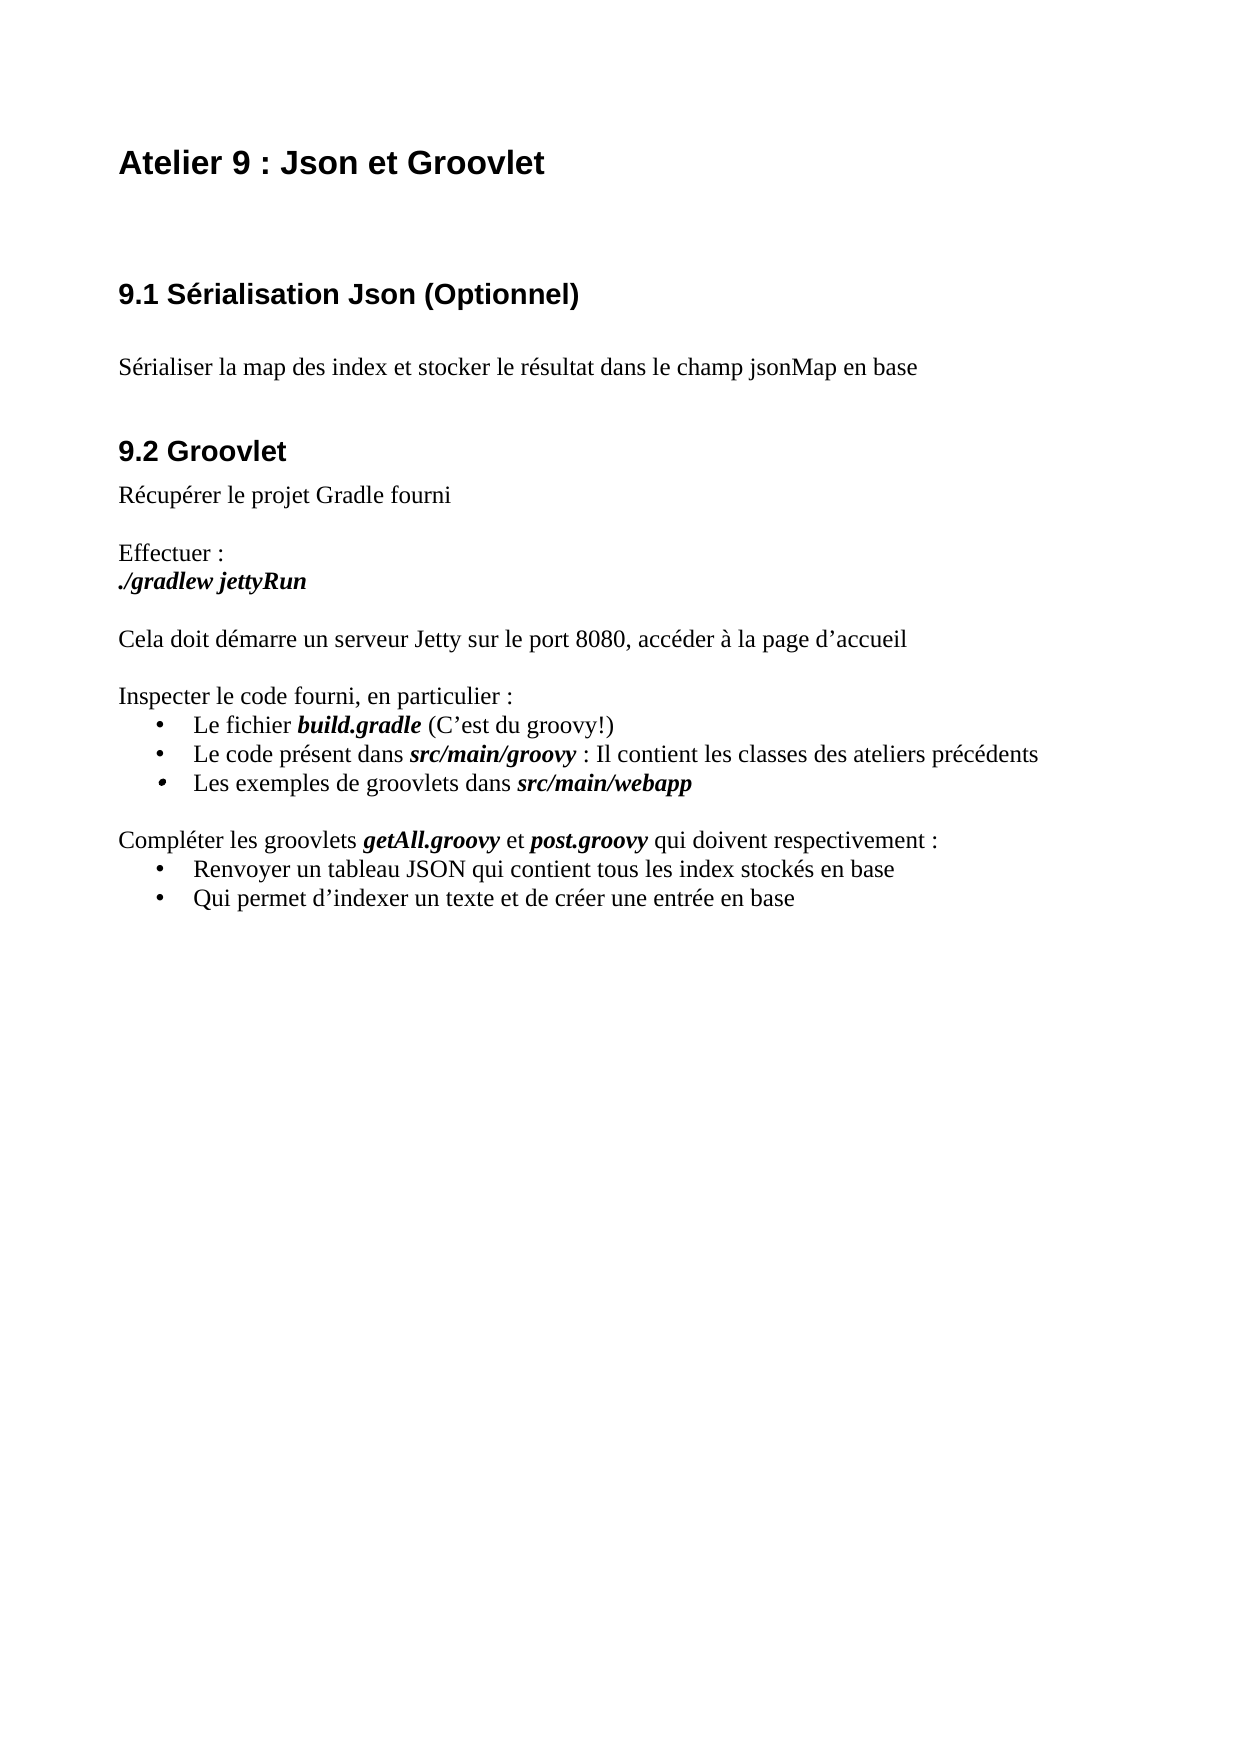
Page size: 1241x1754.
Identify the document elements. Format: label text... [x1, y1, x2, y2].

text ./gradlew jettyRun [118, 566, 1122, 595]
list Renvoyer un tableau JSON qui contient tous les index stockés en base [156, 854, 1122, 883]
list Le code présent dans src/main/groovy : Il contient les classes des ateliers précédents [156, 739, 1122, 768]
text Cela doit démarre un serveur Jetty sur le port 8080, accéder à la page d’accueil [118, 624, 1122, 653]
list Le fichier build.gradle (C’est du groovy!) [156, 710, 1122, 739]
list Les exemples de groovlets dans src/main/webapp [156, 768, 1122, 796]
subtitle Atelier 9 : Json et Groovlet [118, 143, 1122, 182]
text Sérialiser la map des index et stocker le résultat dans le champ jsonMap en base [118, 352, 1122, 380]
subtitle 9.2 Groovlet [118, 434, 1122, 468]
text Récupérer le projet Gradle fourni [118, 480, 1122, 509]
text Inspecter le code fourni, en particulier : [118, 681, 1122, 710]
text Compléter les groovlets getAll.groovy et post.groovy qui doivent respectivement : [118, 825, 1122, 854]
text Effectuer : [118, 538, 1122, 566]
list Qui permet d’indexer un texte et de créer une entrée en base [156, 883, 1122, 911]
subtitle 9.1 Sérialisation Json (Optionnel) [118, 277, 1122, 310]
